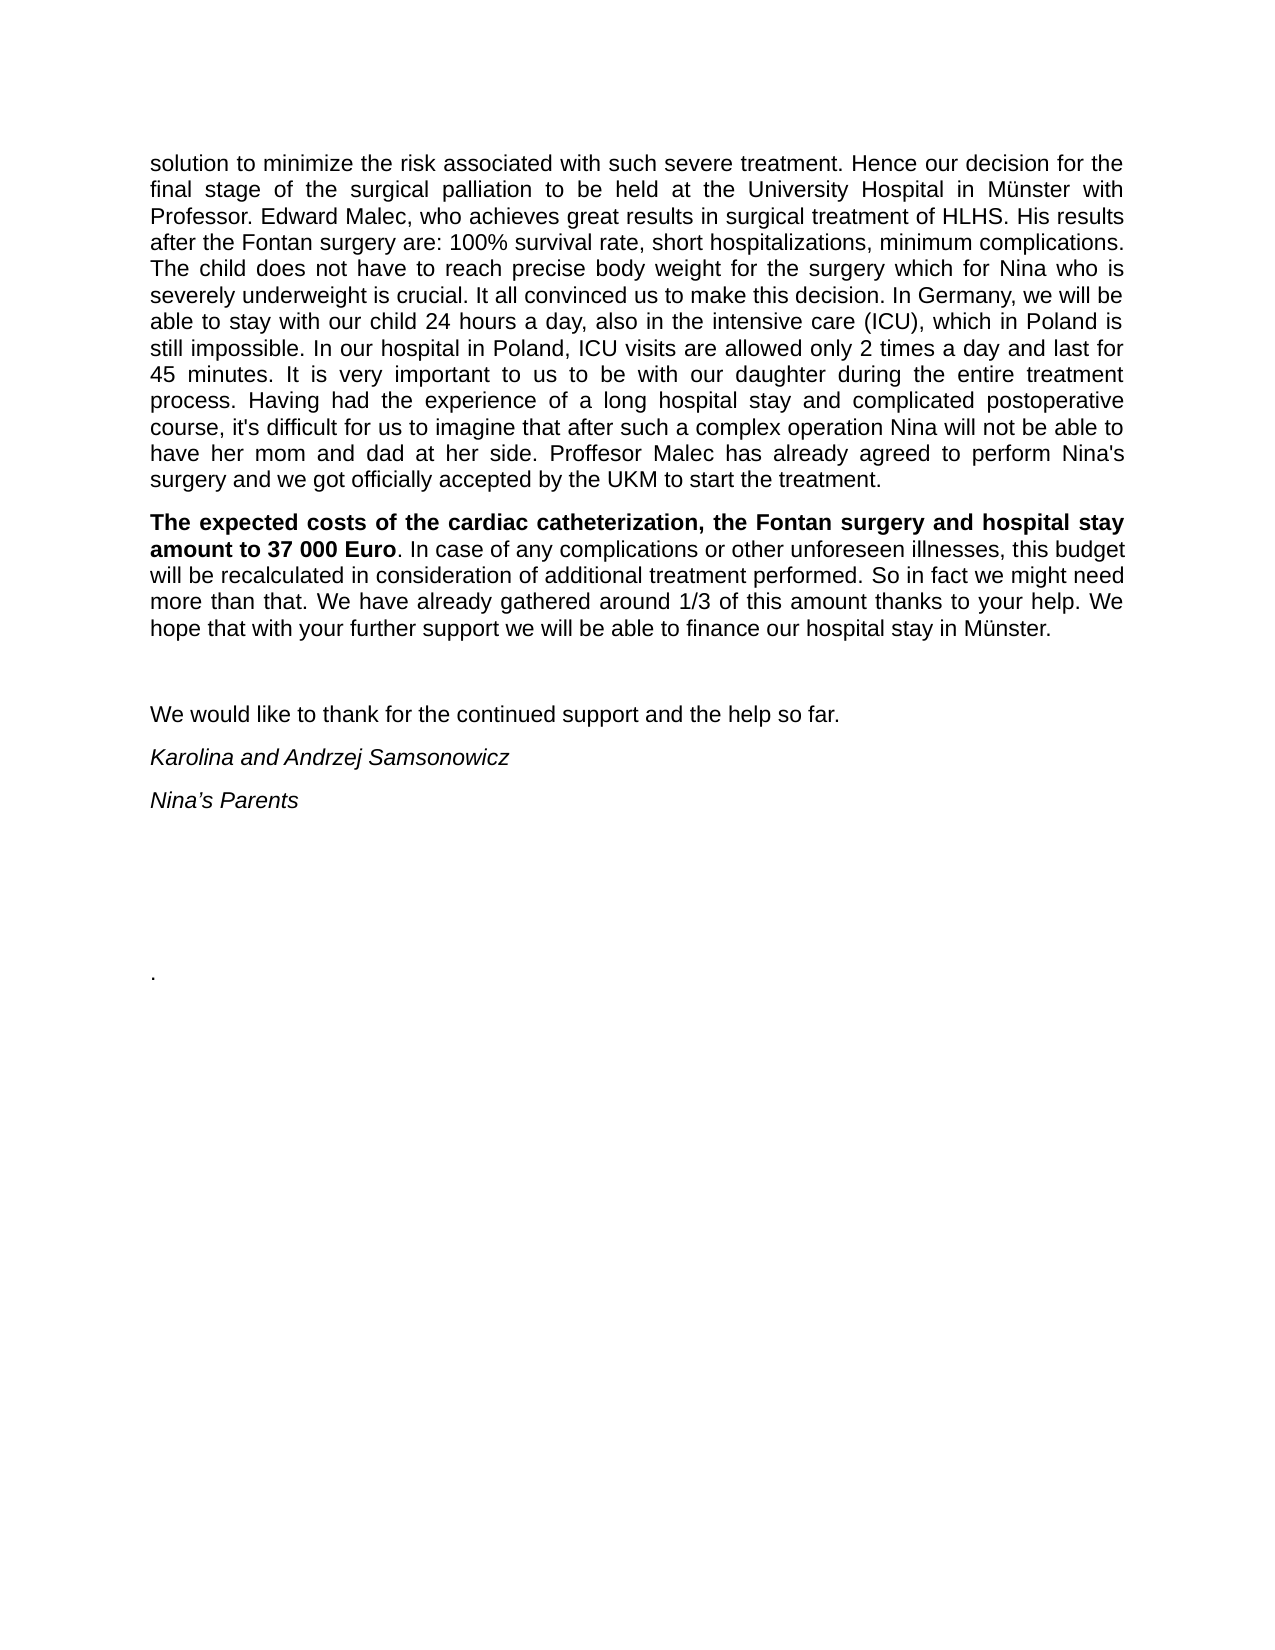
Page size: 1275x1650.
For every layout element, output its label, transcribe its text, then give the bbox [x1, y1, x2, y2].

text The expected costs of the cardiac catheterization, the Fontan surgery and hospital stay amount to 37 000 Euro. In case of any complications or other unforeseen illnesses, this budget will be recalculated in consideration of additional treatment performed. So in fact we might need more than that. We have already gathered around 1/3 of this amount thanks to your help. We hope that with your further support we will be able to finance our hospital stay in Münster. [150, 509, 1125, 641]
text Karolina and Andrzej Samsonowicz [150, 744, 1125, 770]
text . [150, 959, 1125, 985]
text We would like to thank for the continued support and the help so far. [150, 701, 1125, 727]
text solution to minimize the risk associated with such severe treatment. Hence our decision for the final stage of the surgical palliation to be held at the University Hospital in Münster with Professor. Edward Malec, who achieves great results in surgical treatment of HLHS. His results after the Fontan surgery are: 100% survival rate, short hospitalizations, minimum complications. The child does not have to reach precise body weight for the surgery which for Nina who is severely underweight is crucial. It all convinced us to make this decision. In Germany, we will be able to stay with our child 24 hours a day, also in the intensive care (ICU), which in Poland is still impossible. In our hospital in Poland, ICU visits are allowed only 2 times a day and last for 45 minutes. It is very important to us to be with our daughter during the entire treatment process. Having had the experience of a long hospital stay and complicated postoperative course, it's difficult for us to imagine that after such a complex operation Nina will not be able to have her mom and dad at her side. Proffesor Malec has already agreed to perform Nina's surgery and we got officially accepted by the UKM to start the treatment. [150, 150, 1125, 493]
text Nina’s Parents [150, 787, 1125, 813]
